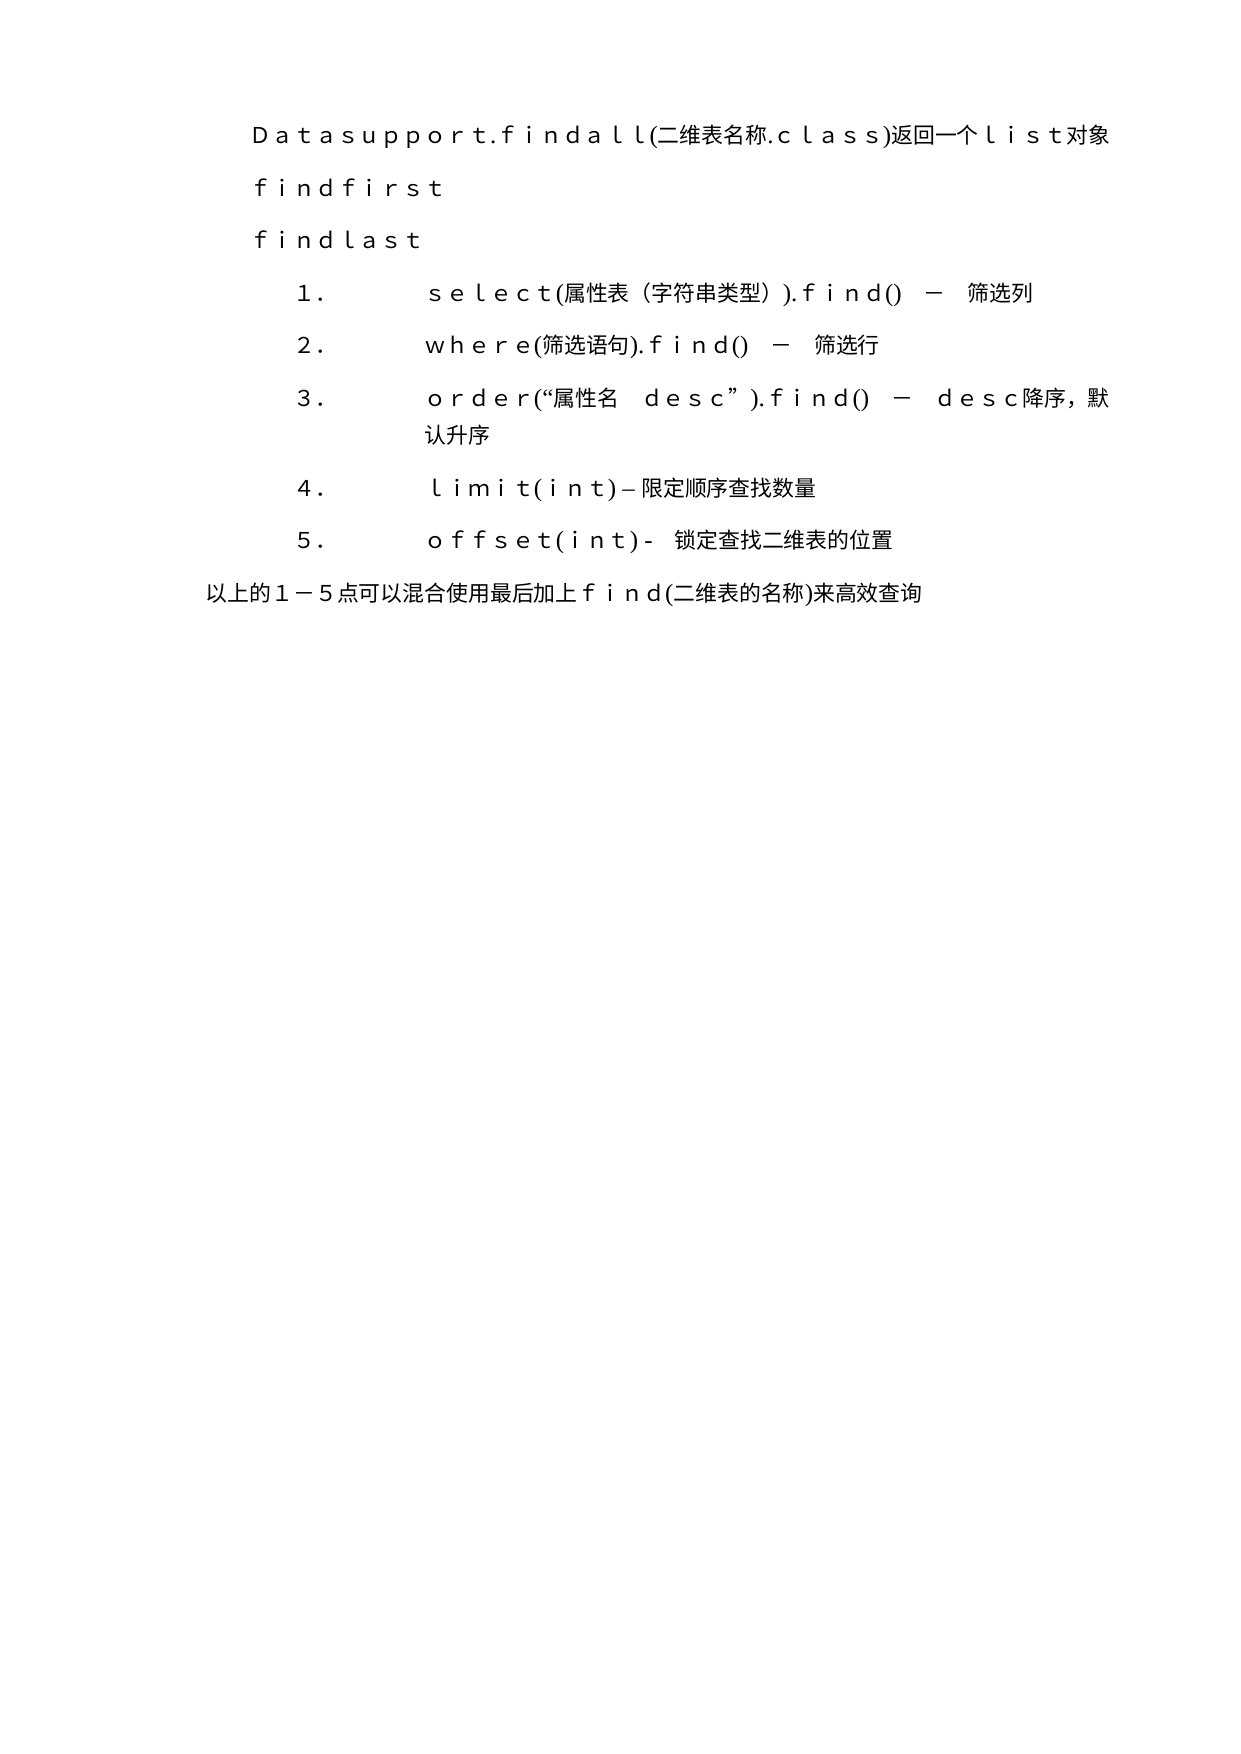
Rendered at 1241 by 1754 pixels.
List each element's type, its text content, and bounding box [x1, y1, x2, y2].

text Ｄａｔａｓｕｐｐｏｒｔ.ｆｉｎｄａｌｌ(二维表名称.ｃｌａｓｓ)返回一个ｌｉｓｔ对象 [118, 118, 1122, 150]
text ５． ｏｆｆｓｅｔ(ｉｎｔ) - 锁定查找二维表的位置 [118, 523, 1122, 555]
text 以上的１－５点可以混合使用最后加上ｆｉｎｄ(二维表的名称)来高效查询 [118, 576, 1122, 608]
text ４． ｌｉｍｉｔ(ｉｎｔ) – 限定顺序查找数量 [118, 471, 1122, 503]
text ｆｉｎｄｌａｓｔ [118, 223, 1122, 255]
text １． ｓｅｌｅｃｔ(属性表（字符串类型）).ｆｉｎｄ() － 筛选列 [118, 276, 1122, 307]
text ３． ｏｒｄｅｒ(“属性名 ｄｅｓｃ”).ｆｉｎｄ() － ｄｅｓｃ降序，默 认升序 [118, 381, 1122, 450]
text ｆｉｎｄｆｉｒｓｔ [118, 171, 1122, 202]
text ２． ｗｈｅｒｅ(筛选语句).ｆｉｎｄ() － 筛选行 [118, 328, 1122, 360]
